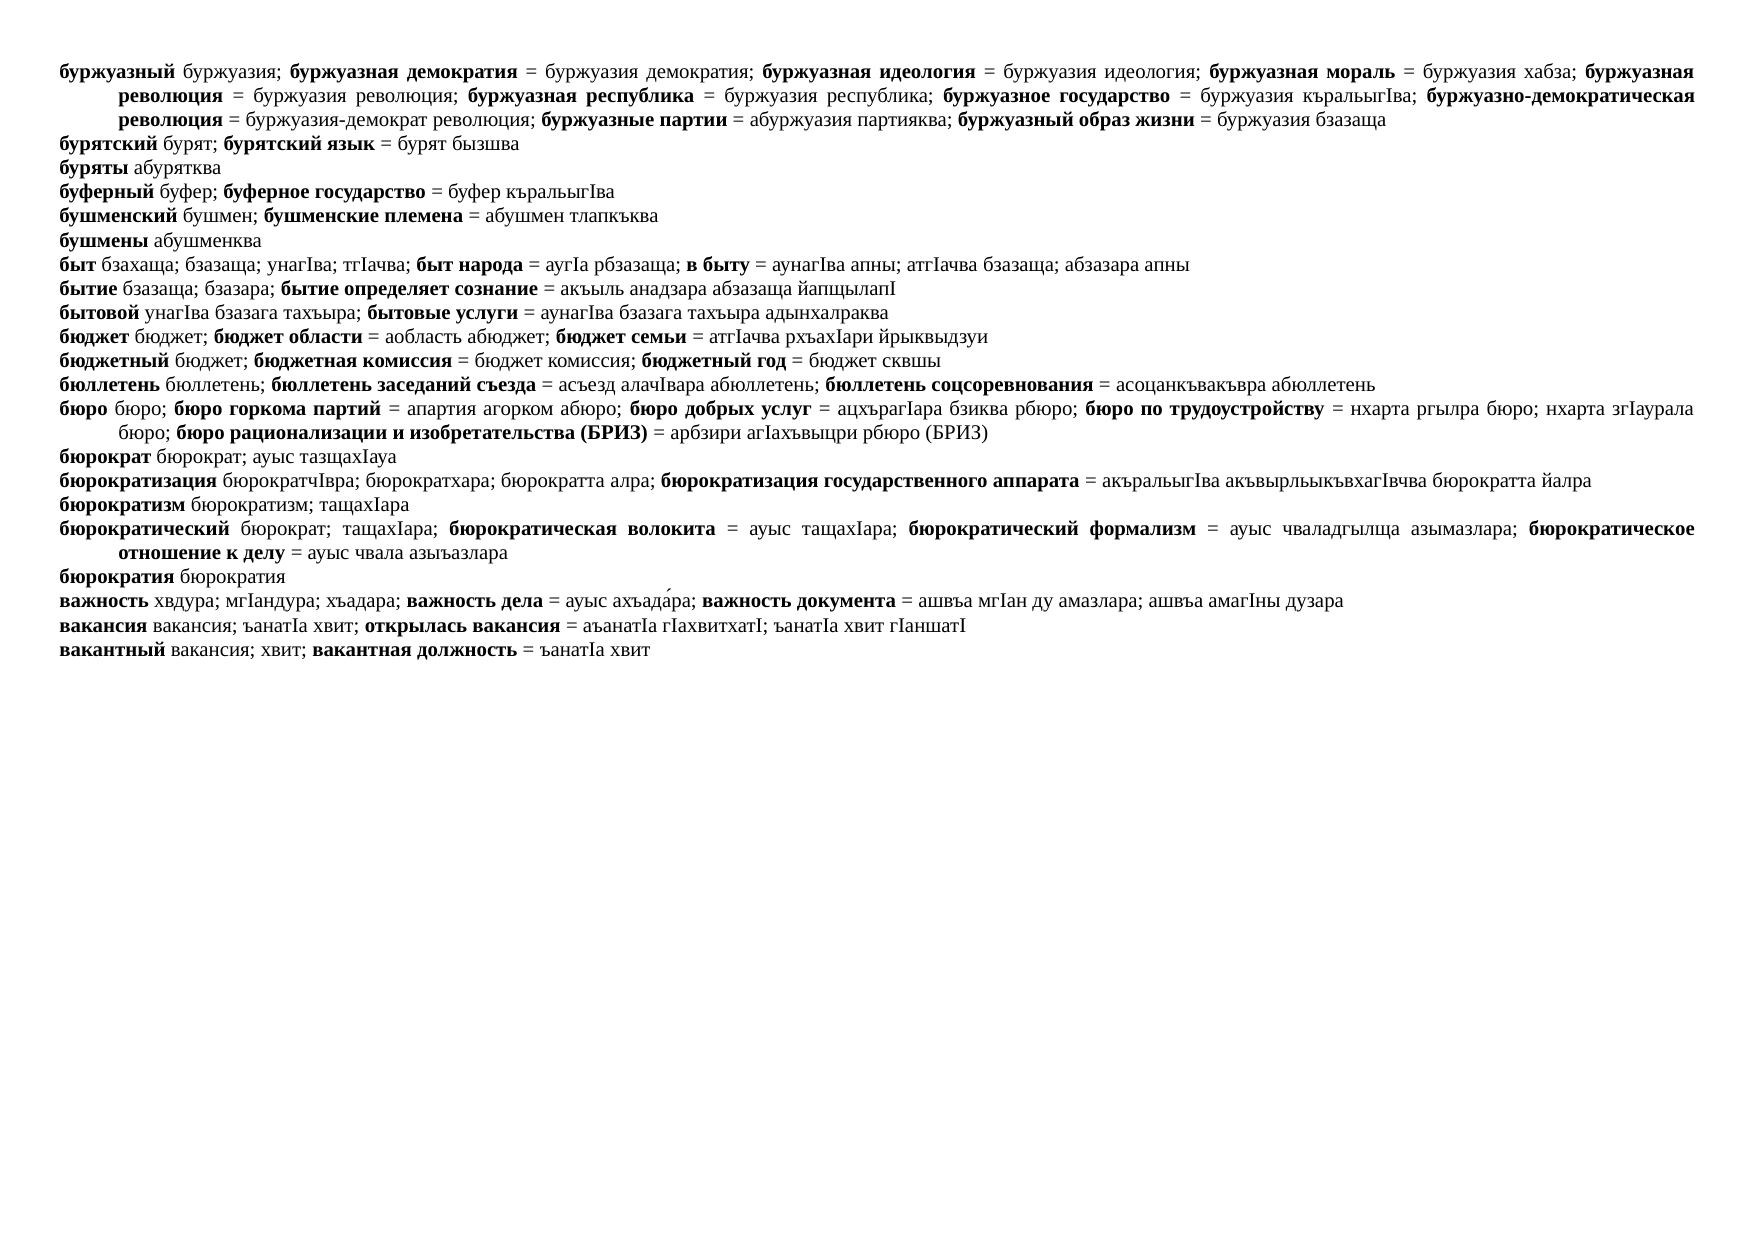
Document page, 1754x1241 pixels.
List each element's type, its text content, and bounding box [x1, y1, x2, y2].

text бюрократический бюрократ; тащахIара; бюрократическая волокита = ауыс тащахIара; бюрократический формализм = ауыс чваладгылща азымазлара; бюрократическое отношение к делу = ауыс чвала азыъазлара [59, 516, 1695, 564]
text бюро бюро; бюро горкома партий = апартия агорком абюро; бюро добрых услуг = ацхърагIара бзиква рбюро; бюро по трудоустройству = нхарта ргылра бюро; нхарта згIаурала бюро; бюро рационализации и изобретательства (БРИЗ) = арбзири агIахъвыцри рбюро (БРИЗ) [59, 396, 1695, 444]
text бюджет бюджет; бюджет области = аобласть абюджет; бюджет семьи = атгIачва рхъахIари йрыквыдзуи [59, 324, 1695, 348]
text бушмены абушменква [59, 227, 1695, 252]
text буржуазный буржуазия; буржуазная демократия = буржуазия демократия; буржуазная идеология = буржуазия идеология; буржуазная мораль = буржуазия хабза; буржуазная революция = буржуазия революция; буржуазная республика = буржуазия республика; буржуазное государство = буржуазия къральыгIва; буржуазно-демократическая революция = буржуазия-демократ революция; буржуазные партии = абуржуазия партияква; буржуазный образ жизни = буржуазия бзазаща [59, 59, 1695, 131]
text бюрократ бюрократ; ауыс тазщахIауа [59, 444, 1695, 468]
text буряты абурятква [59, 155, 1695, 179]
text буферный буфер; буферное государство = буфер къральыгIва [59, 179, 1695, 203]
text бюрократия бюрократия [59, 564, 1695, 588]
text бытие бзазаща; бзазара; бытие определяет сознание = акъыль анадзара абзазаща йапщылапI [59, 276, 1695, 300]
text бытовой унагIва бзазага тахъыра; бытовые услуги = аунагIва бзазага тахъыра адынхалраква [59, 300, 1695, 324]
text бюджетный бюджет; бюджетная комиссия = бюджет комиссия; бюджетный год = бюджет сквшы [59, 348, 1695, 372]
text вакантный вакансия; хвит; вакантная должность = ъанатIа хвит [59, 637, 1695, 661]
text важность хвдура; мгIандура; хъадара; важность дела = ауыс ахъада́ра; важность документа = ашвъа мгIан ду амазлара; ашвъа амагIны дузара [59, 588, 1695, 612]
text бюрократизм бюрократизм; тащахIара [59, 492, 1695, 516]
text быт бзахаща; бзазаща; унагIва; тгIачва; быт народа = аугIа рбзазаща; в быту = аунагIва апны; атгIачва бзазаща; абзазара апны [59, 252, 1695, 276]
text бюллетень бюллетень; бюллетень заседаний съезда = асъезд алачIвара абюллетень; бюллетень соцсоревнования = асоцанкъвакъвра абюллетень [59, 372, 1695, 396]
text бюрократизация бюрократчIвра; бюрократхара; бюрократта алра; бюрократизация государственного аппарата = акъральыгIва акъвырльыкъвхагIвчва бюрократта йалра [59, 468, 1695, 492]
text бушменский бушмен; бушменские племена = абушмен тлапкъква [59, 203, 1695, 227]
text бурятский бурят; бурятский язык = бурят бызшва [59, 131, 1695, 155]
text вакансия вакансия; ъанатIа хвит; открылась вакансия = аъанатIа гIахвитхатI; ъанатIа хвит гIаншатI [59, 612, 1695, 637]
